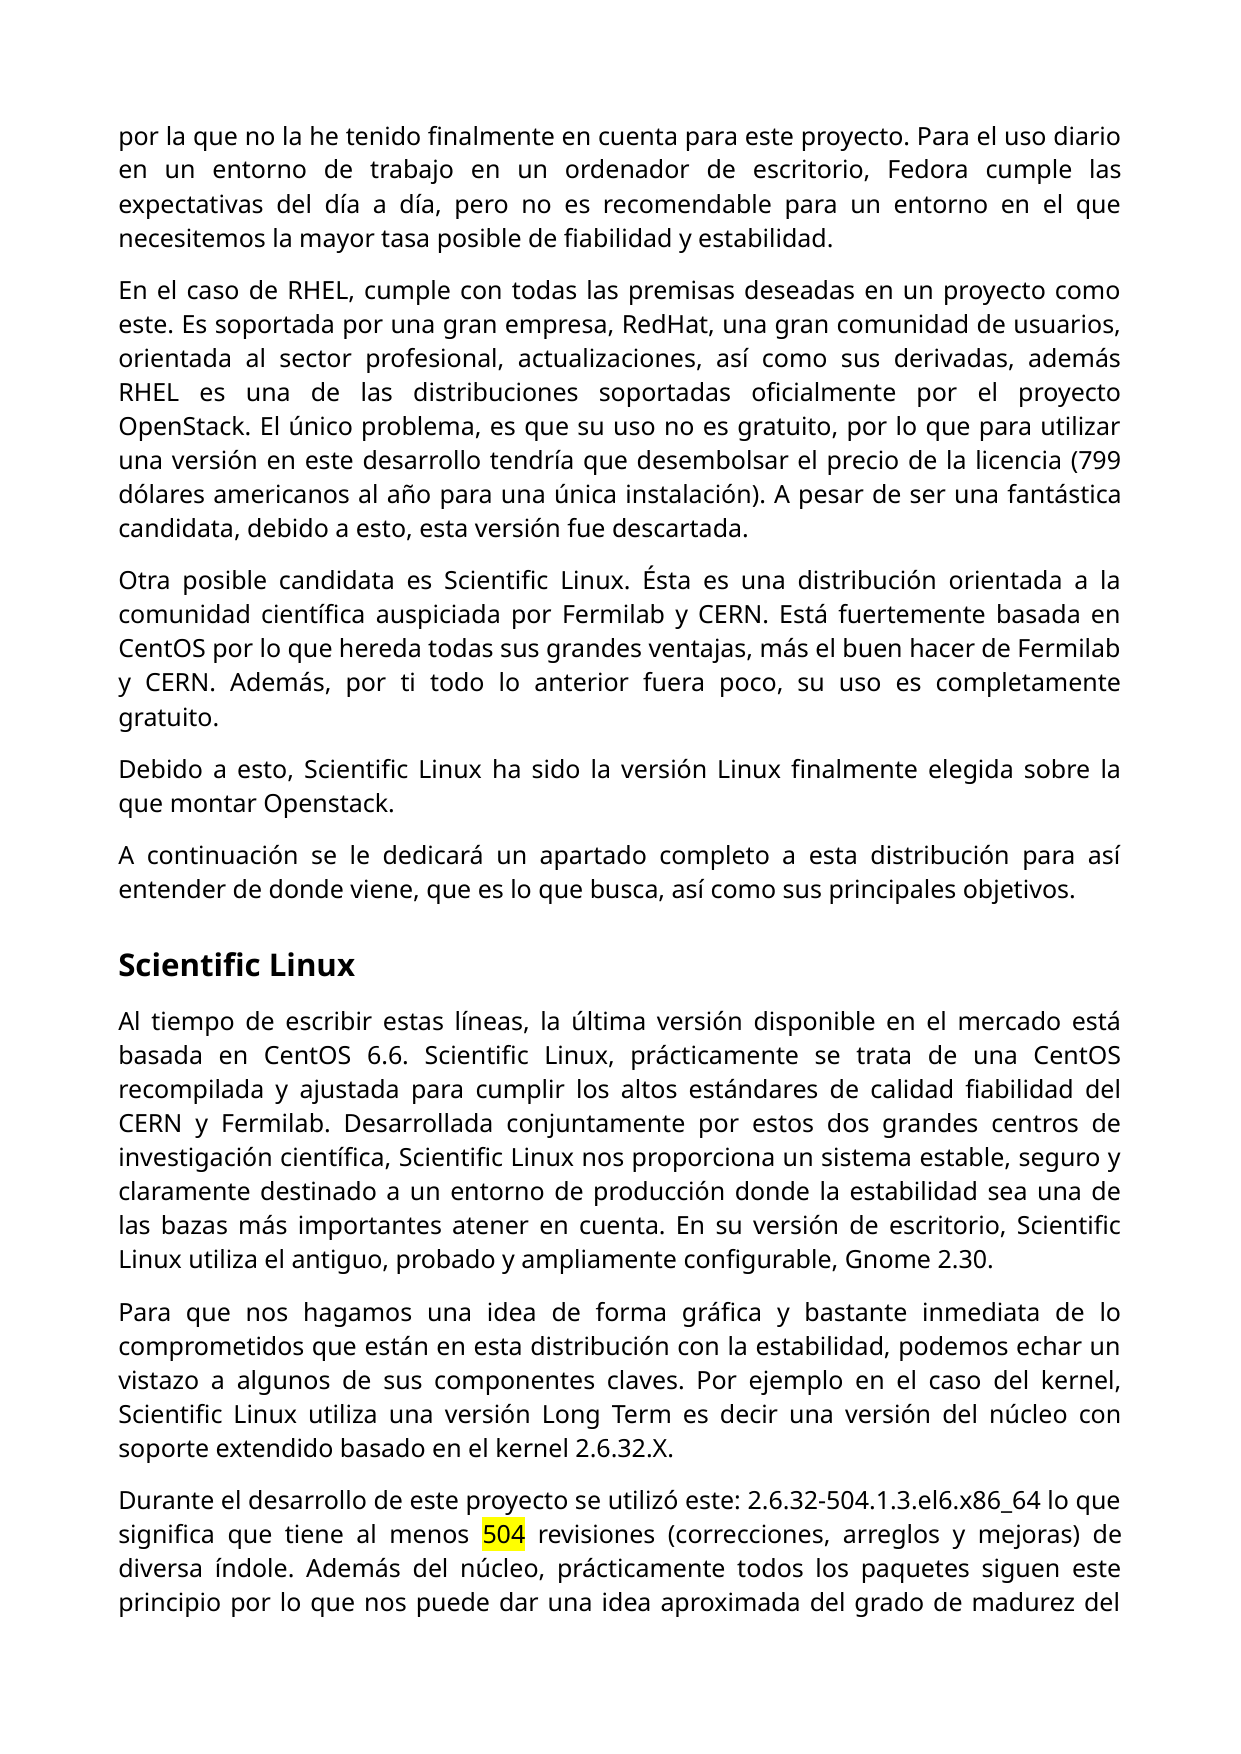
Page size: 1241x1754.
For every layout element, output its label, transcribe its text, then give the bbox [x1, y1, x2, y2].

text Al tiempo de escribir estas líneas, la última versión disponible en el mercado está basada en CentOS 6.6. Scientific Linux, prácticamente se trata de una CentOS recompilada y ajustada para cumplir los altos estándares de calidad fiabilidad del CERN y Fermilab. Desarrollada conjuntamente por estos dos grandes centros de investigación científica, Scientific Linux nos proporciona un sistema estable, seguro y claramente destinado a un entorno de producción donde la estabilidad sea una de las bazas más importantes atener en cuenta. En su versión de escritorio, Scientific Linux utiliza el antiguo, probado y ampliamente configurable, Gnome 2.30. [118, 1004, 1122, 1276]
text En el caso de RHEL, cumple con todas las premisas deseadas en un proyecto como este. Es soportada por una gran empresa, RedHat, una gran comunidad de usuarios, orientada al sector profesional, actualizaciones, así como sus derivadas, además RHEL es una de las distribuciones soportadas oficialmente por el proyecto OpenStack. El único problema, es que su uso no es gratuito, por lo que para utilizar una versión en este desarrollo tendría que desembolsar el precio de la licencia (799 dólares americanos al año para una única instalación). A pesar de ser una fantástica candidata, debido a esto, esta versión fue descartada. [118, 272, 1122, 545]
text Debido a esto, Scientific Linux ha sido la versión Linux finalmente elegida sobre la que montar Openstack. [118, 751, 1122, 819]
text Otra posible candidata es Scientific Linux. Ésta es una distribución orientada a la comunidad científica auspiciada por Fermilab y CERN. Está fuertemente basada en CentOS por lo que hereda todas sus grandes ventajas, más el buen hacer de Fermilab y CERN. Además, por ti todo lo anterior fuera poco, su uso es completamente gratuito. [118, 563, 1122, 733]
text Para que nos hagamos una idea de forma gráfica y bastante inmediata de lo comprometidos que están en esta distribución con la estabilidad, podemos echar un vistazo a algunos de sus componentes claves. Por ejemplo en el caso del kernel, Scientific Linux utiliza una versión Long Term es decir una versión del núcleo con soporte extendido basado en el kernel 2.6.32.X. [118, 1294, 1122, 1464]
text Durante el desarrollo de este proyecto se utilizó este: 2.6.32-504.1.3.el6.x86_64 lo que significa que tiene al menos 504 revisiones (correcciones, arreglos y mejoras) de diversa índole. Además del núcleo, prácticamente todos los paquetes siguen este principio por lo que nos puede dar una idea aproximada del grado de madurez del [118, 1482, 1122, 1619]
text A continuación se le dedicará un apartado completo a esta distribución para así entender de donde viene, que es lo que busca, así como sus principales objetivos. [118, 837, 1122, 906]
subtitle Scientific Linux [118, 942, 1122, 985]
text por la que no la he tenido finalmente en cuenta para este proyecto. Para el uso diario en un entorno de trabajo en un ordenador de escritorio, Fedora cumple las expectativas del día a día, pero no es recomendable para un entorno en el que necesitemos la mayor tasa posible de fiabilidad y estabilidad. [118, 118, 1122, 254]
